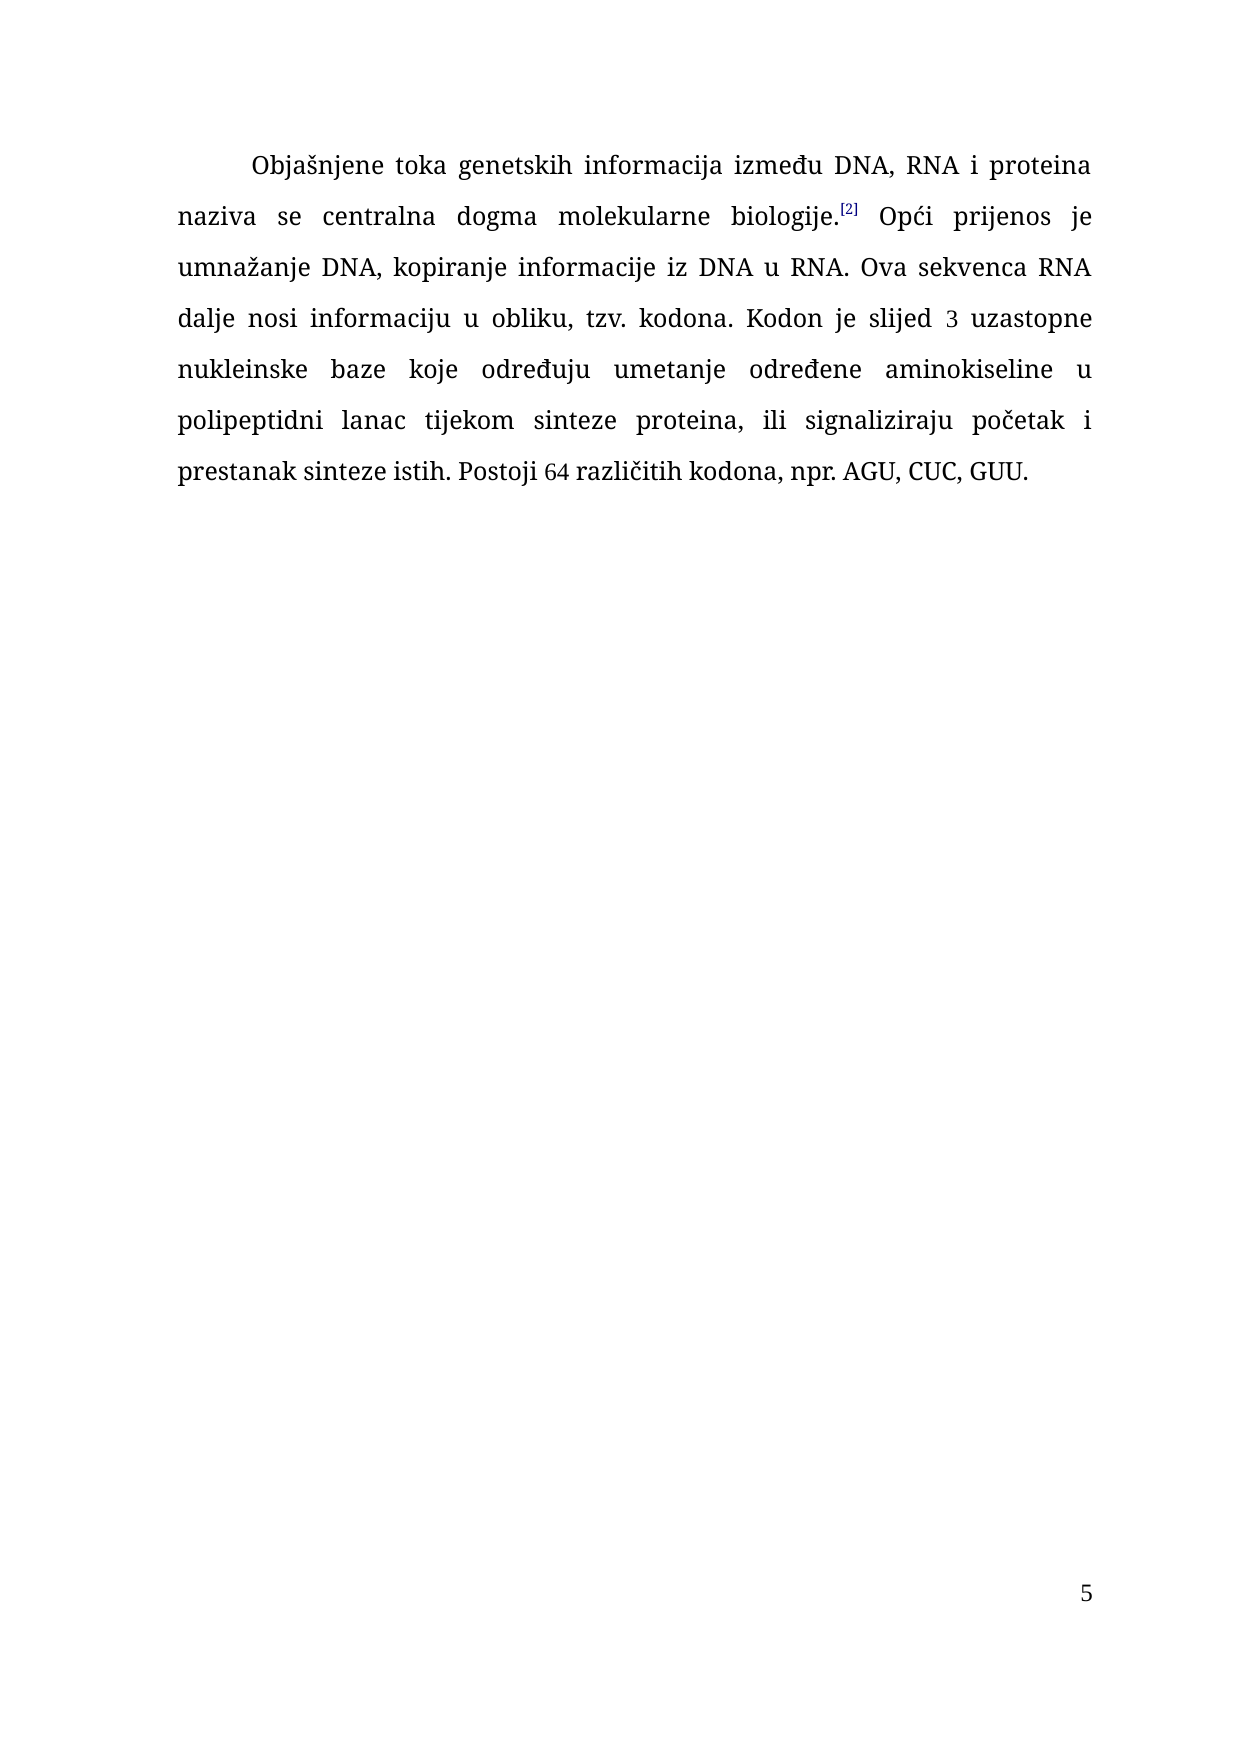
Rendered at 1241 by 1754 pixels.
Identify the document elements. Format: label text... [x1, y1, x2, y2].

text Objašnjene toka genetskih informacija između DNA, RNA i proteina naziva se centralna dogma molekularne biologije.[2] Opći prijenos je umnažanje DNA, kopiranje informacije iz DNA u RNA. Ova sekvenca RNA dalje nosi informaciju u obliku, tzv. kodona. Kodon je slijed 3 uzastopne nukleinske baze koje određuju umetanje određene aminokiseline u polipeptidni lanac tijekom sinteze proteina, ili signaliziraju početak i prestanak sinteze istih. Postoji 64 različitih kodona, npr. AGU, CUC, GUU. [177, 148, 1093, 488]
